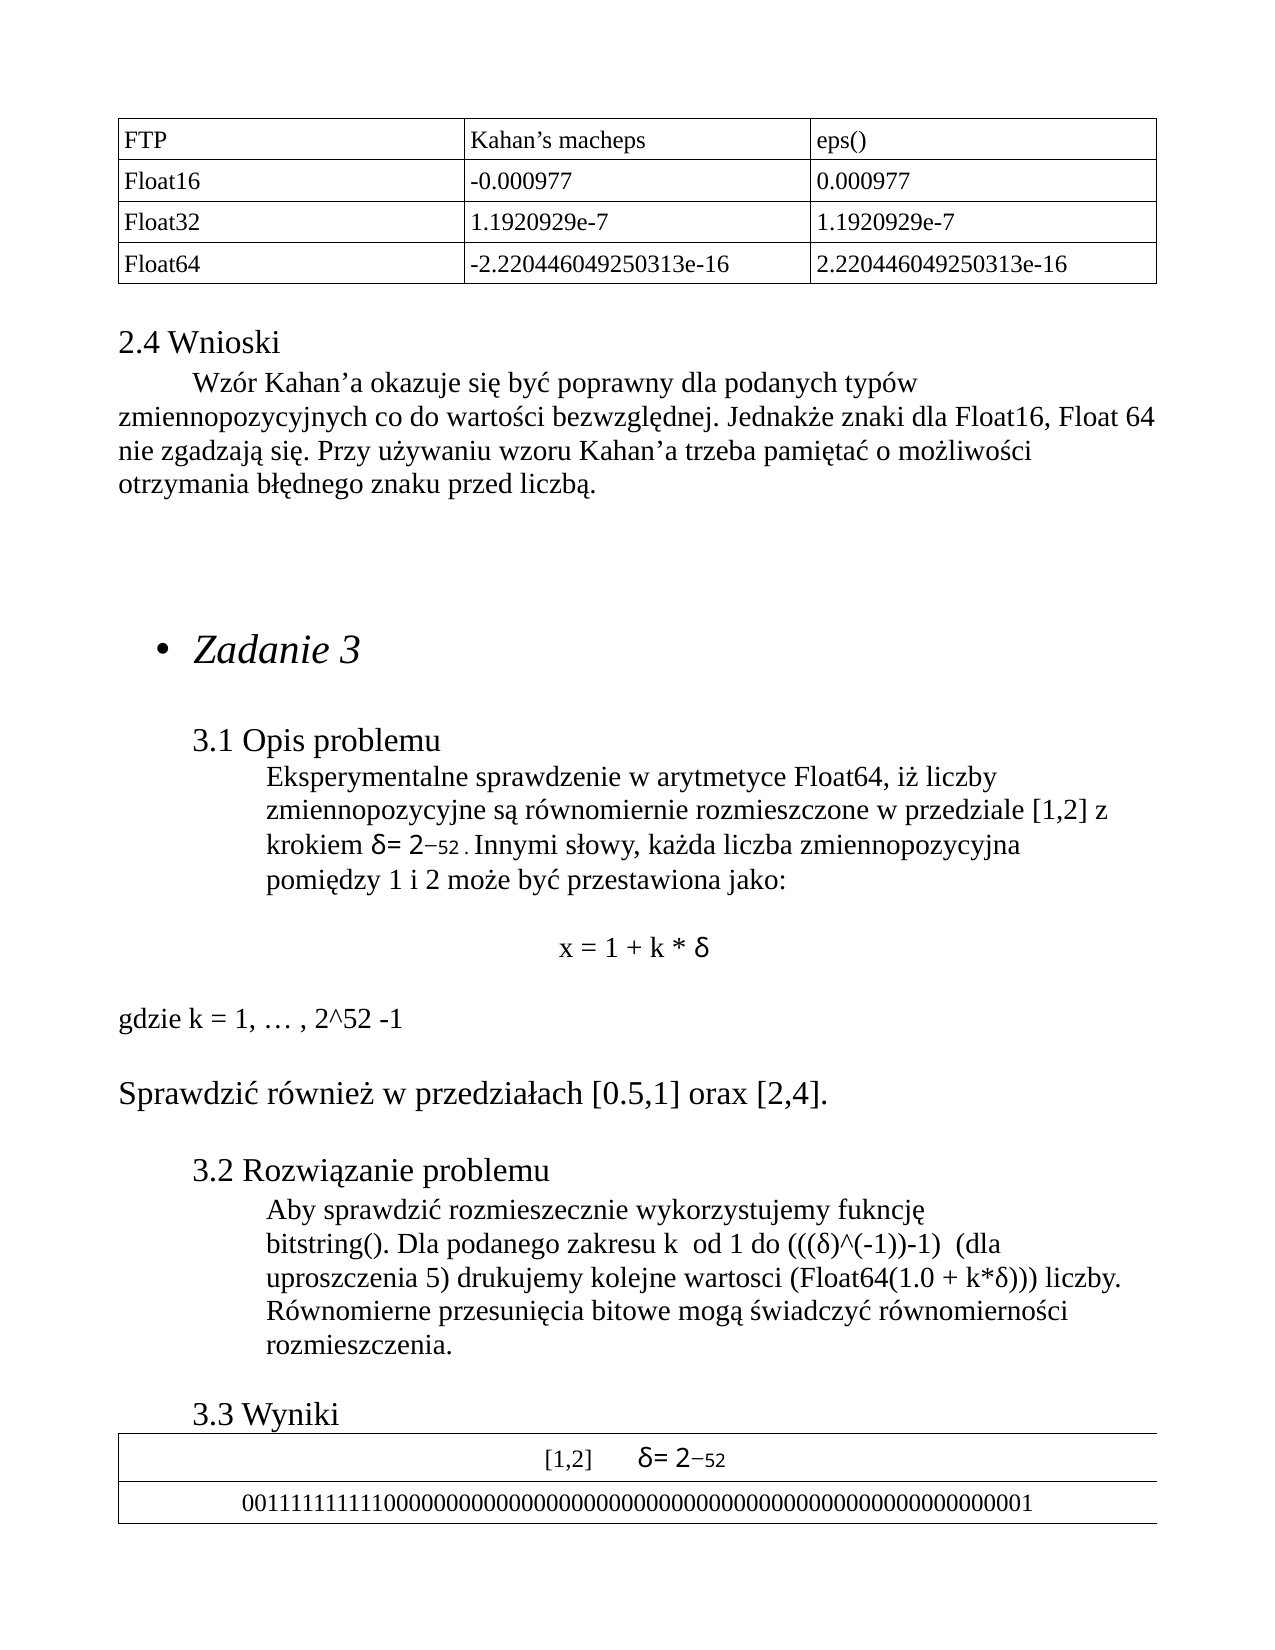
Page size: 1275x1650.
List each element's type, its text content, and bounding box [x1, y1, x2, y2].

table_cell 1.1920929e-7 [811, 202, 1156, 242]
text Aby sprawdzić rozmieszecznie wykorzystujemy fukncję bitstring(). Dla podanego zakresu k od 1 do (((δ)^(-1))-1) (dla uproszczenia 5) drukujemy kolejne wartosci (Float64(1.0 + k*δ))) liczby. Równomierne przesunięcia bitowe mogą świadczyć równomierności rozmieszczenia. [118, 1188, 1157, 1361]
text gdzie k = 1, … , 2^52 -1 [118, 1001, 1157, 1035]
table_cell 0011111111110000000000000000000000000000000000000000000000000001 [119, 1482, 1157, 1522]
list Zadanie 3 [156, 624, 1157, 672]
text 3.3 Wyniki [118, 1394, 1157, 1432]
table_header Kahan’s macheps [465, 119, 810, 159]
text Sprawdzić również w przedziałach [0.5,1] orax [2,4]. [118, 1073, 1157, 1111]
table_cell 2.220446049250313e-16 [811, 243, 1156, 283]
table_cell Float16 [119, 160, 464, 201]
text 3.2 Rozwiązanie problemu [118, 1150, 1157, 1188]
text x = 1 + k * δ [118, 929, 1157, 965]
table_cell 0.000977 [811, 160, 1156, 201]
table_cell 1.1920929e-7 [465, 202, 810, 242]
table_cell Float32 [119, 202, 464, 242]
table_header eps() [811, 119, 1156, 159]
table_cell Float64 [119, 243, 464, 283]
table_header [1,2] δ= 2−52 [119, 1434, 1157, 1481]
table_cell -0.000977 [465, 160, 810, 201]
text 3.1 Opis problemu [118, 720, 1157, 759]
table_cell -2.220446049250313e-16 [465, 243, 810, 283]
table_header FTP [119, 119, 464, 159]
text Eksperymentalne sprawdzenie w arytmetyce Float64, iż liczby zmiennopozycyjne są równomiernie rozmieszczone w przedziale [1,2] z krokiem δ= 2−52 . Innymi słowy, każda liczba zmiennopozycyjna pomiędzy 1 i 2 może być przestawiona jako: [118, 759, 1157, 895]
text 2.4 Wnioski [118, 322, 1157, 361]
text Wzór Kahan’a okazuje się być poprawny dla podanych typów zmiennopozycyjnych co do wartości bezwzględnej. Jednakże znaki dla Float16, Float 64 nie zgadzają się. Przy używaniu wzoru Kahan’a trzeba pamiętać o możliwości otrzymania błędnego znaku przed liczbą. [118, 361, 1157, 500]
